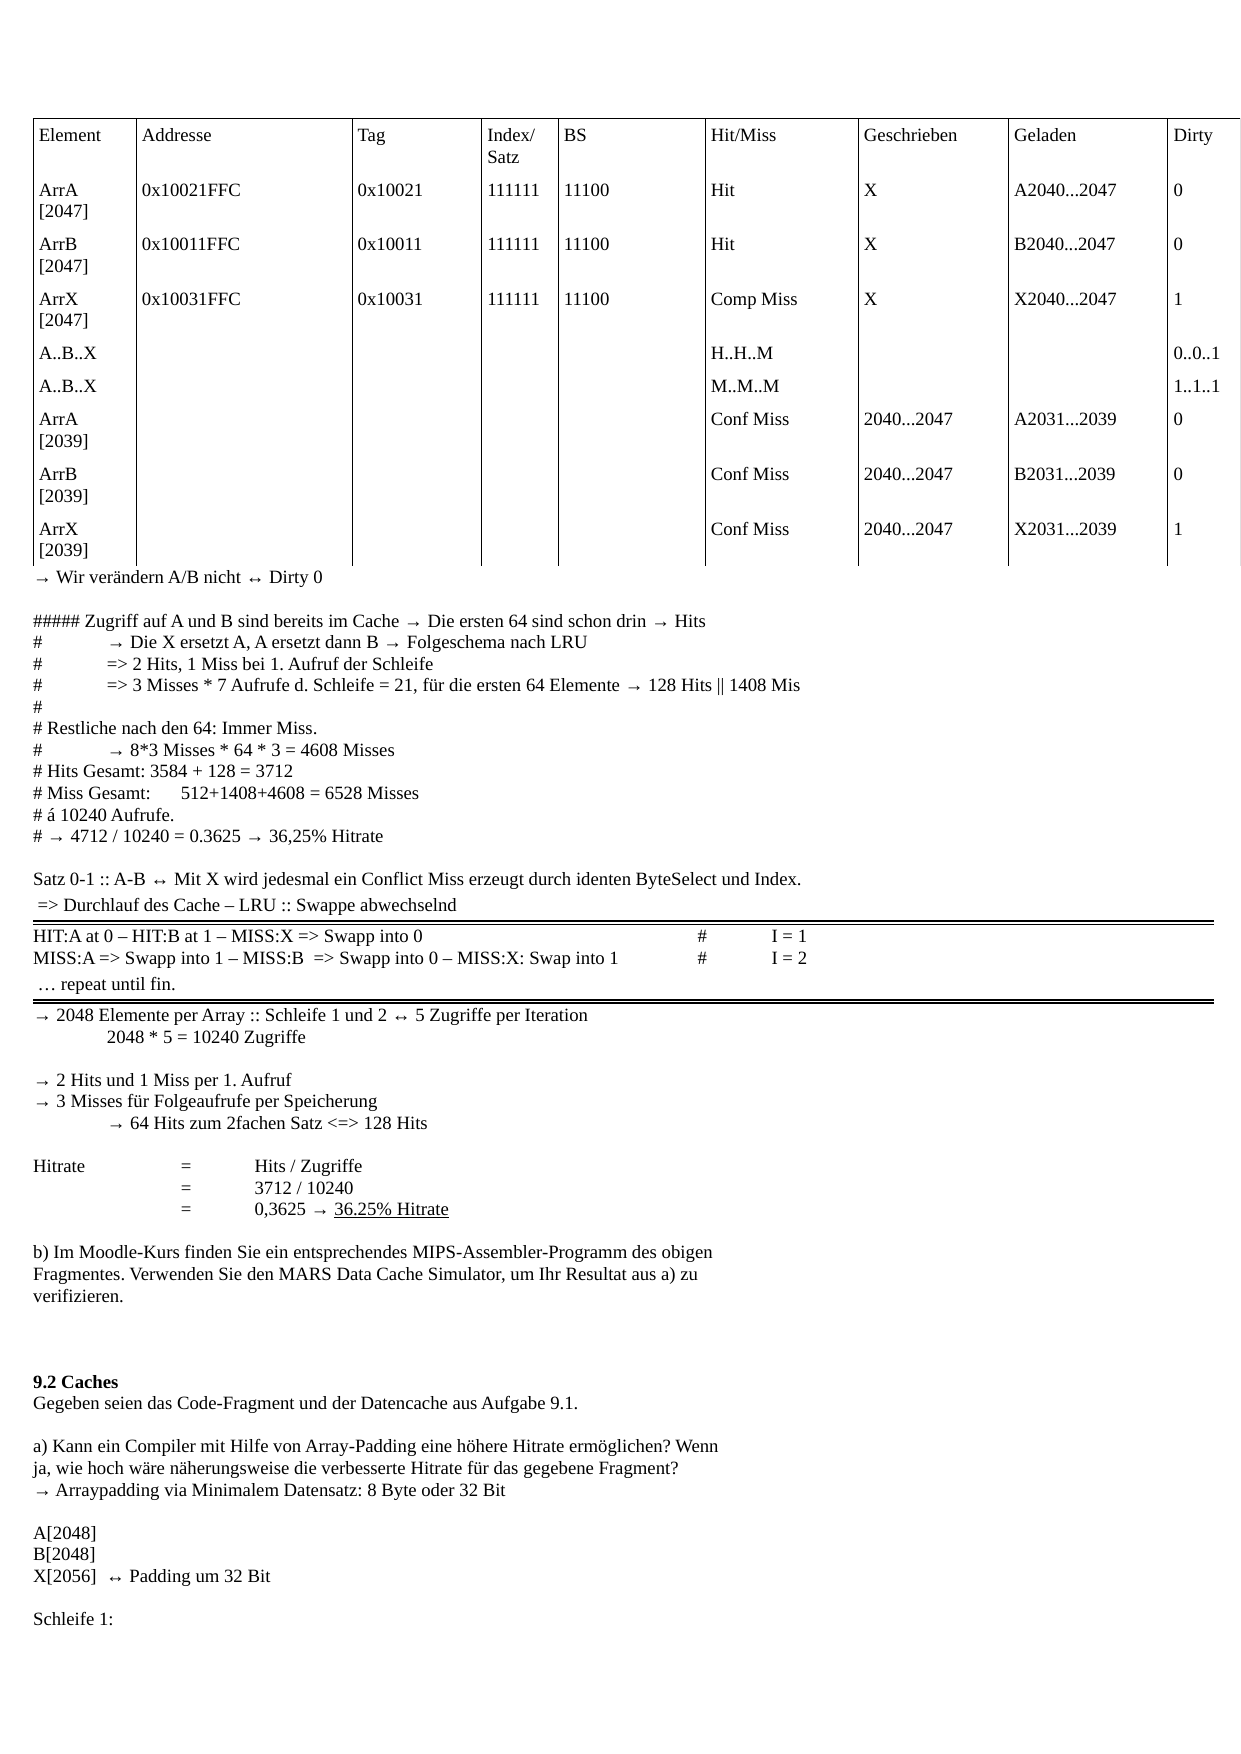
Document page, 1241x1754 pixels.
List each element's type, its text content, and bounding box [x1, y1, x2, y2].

table_cell ArrB [2039] [34, 457, 136, 512]
text verifizieren. [33, 1284, 1214, 1306]
text # → Die X ersetzt A, A ersetzt dann B → Folgeschema nach LRU [33, 631, 1214, 653]
table_cell ArrB [2047] [34, 228, 136, 282]
table_cell 0..0..1 [1168, 337, 1240, 369]
text # → 8*3 Misses * 64 * 3 = 4608 Misses [33, 739, 1214, 760]
text # Restliche nach den 64: Immer Miss. [33, 717, 1214, 739]
table_cell X [859, 282, 1008, 337]
table_cell 11100 [559, 228, 705, 282]
table_header Element [34, 119, 136, 173]
text # → 4712 / 10240 = 0.3625 → 36,25% Hitrate [33, 825, 1214, 847]
table_cell Conf Miss [706, 403, 858, 457]
text HIT:A at 0 – HIT:B at 1 – MISS:X => Swapp into 0 # I = 1 [33, 925, 1214, 947]
table_cell X2031...2039 [1009, 512, 1167, 566]
table_cell X [859, 173, 1008, 227]
table_cell X2040...2047 [1009, 282, 1167, 337]
table_header Addresse [137, 119, 352, 173]
text Schleife 1: [33, 1608, 1214, 1629]
text ja, wie hoch wäre näherungsweise die verbesserte Hitrate für das gegebene Fragment? [33, 1457, 1214, 1478]
table_cell 2040...2047 [859, 457, 1008, 512]
text MISS:A => Swapp into 1 – MISS:B => Swapp into 0 – MISS:X: Swap into 1 # I = 2 [33, 947, 1214, 968]
table_cell Comp Miss [706, 282, 858, 337]
table_cell [859, 370, 1008, 403]
table_cell [482, 512, 558, 566]
table_cell [353, 403, 481, 457]
table_cell A..B..X [34, 370, 136, 403]
table_header BS [559, 119, 705, 173]
table_cell A..B..X [34, 337, 136, 369]
table_cell 2040...2047 [859, 403, 1008, 457]
text → Arraypadding via Minimalem Datensatz: 8 Byte oder 32 Bit [33, 1478, 1214, 1500]
text → 64 Hits zum 2fachen Satz <=> 128 Hits [33, 1112, 1214, 1133]
text b) Im Moodle-Kurs finden Sie ein entsprechendes MIPS-Assembler-Programm des obigen [33, 1241, 1214, 1263]
table_cell B2031...2039 [1009, 457, 1167, 512]
table_cell H..H..M [706, 337, 858, 369]
table_cell 0x10011 [353, 228, 481, 282]
table_cell 1 [1168, 282, 1240, 337]
table_cell [137, 370, 352, 403]
text # => 3 Misses * 7 Aufrufe d. Schleife = 21, für die ersten 64 Elemente → 128 Hits || 1408 Mis [33, 674, 1214, 696]
table_cell 0 [1168, 173, 1240, 227]
table_cell [559, 457, 705, 512]
text = 3712 / 10240 [33, 1177, 1214, 1198]
table_header Index/Satz [482, 119, 558, 173]
table_cell 0x10031 [353, 282, 481, 337]
table_cell 1 [1168, 512, 1240, 566]
text # á 10240 Aufrufe. [33, 803, 1214, 825]
text = 0,3625 → 36.25% Hitrate [33, 1198, 1214, 1220]
table_cell 111111 [482, 282, 558, 337]
table_cell A2040...2047 [1009, 173, 1167, 227]
table_cell 11100 [559, 173, 705, 227]
table_cell [137, 512, 352, 566]
table_cell Hit [706, 228, 858, 282]
table_cell [137, 337, 352, 369]
table_header Hit/Miss [706, 119, 858, 173]
table_cell 0x10031FFC [137, 282, 352, 337]
table_header Geladen [1009, 119, 1167, 173]
text → Wir verändern A/B nicht ↔ Dirty 0 [33, 566, 1214, 588]
table_cell Hit [706, 173, 858, 227]
text B[2048] [33, 1543, 1214, 1565]
text ##### Zugriff auf A und B sind bereits im Cache → Die ersten 64 sind schon drin → Hits [33, 609, 1214, 631]
table_cell ArrX [2039] [34, 512, 136, 566]
table_cell [137, 457, 352, 512]
table_cell X [859, 228, 1008, 282]
table_cell 0x10021FFC [137, 173, 352, 227]
text X[2056] ↔ Padding um 32 Bit [33, 1565, 1214, 1586]
text → 2 Hits und 1 Miss per 1. Aufruf [33, 1069, 1214, 1090]
text Gegeben seien das Code-Fragment und der Datencache aus Aufgabe 9.1. [33, 1392, 1214, 1414]
table_cell [482, 337, 558, 369]
table_cell [137, 403, 352, 457]
text → 3 Misses für Folgeaufrufe per Speicherung [33, 1090, 1214, 1112]
table_cell [353, 512, 481, 566]
table_header Geschrieben [859, 119, 1008, 173]
text Hitrate = Hits / Zugriffe [33, 1155, 1214, 1177]
table_cell 111111 [482, 173, 558, 227]
table_cell ArrA [2047] [34, 173, 136, 227]
text → 2048 Elemente per Array :: Schleife 1 und 2 ↔ 5 Zugriffe per Iteration [33, 1004, 1214, 1026]
table_header Dirty [1168, 119, 1240, 173]
table_cell 111111 [482, 228, 558, 282]
text => Durchlauf des Cache – LRU :: Swappe abwechselnd [33, 890, 1214, 920]
text # Hits Gesamt: 3584 + 128 = 3712 [33, 760, 1214, 782]
text # => 2 Hits, 1 Miss bei 1. Aufruf der Schleife [33, 653, 1214, 674]
table_cell A2031...2039 [1009, 403, 1167, 457]
table_cell [559, 370, 705, 403]
table_cell [559, 512, 705, 566]
table_cell Conf Miss [706, 457, 858, 512]
table_cell 2040...2047 [859, 512, 1008, 566]
text Fragmentes. Verwenden Sie den MARS Data Cache Simulator, um Ihr Resultat aus a) zu [33, 1263, 1214, 1284]
table_cell [353, 337, 481, 369]
table_cell [1009, 337, 1167, 369]
table_cell [559, 403, 705, 457]
table_cell 0x10021 [353, 173, 481, 227]
table_cell [353, 457, 481, 512]
table_cell [1009, 370, 1167, 403]
table_cell [482, 403, 558, 457]
table_cell [353, 370, 481, 403]
table_cell ArrX [2047] [34, 282, 136, 337]
table_cell [482, 457, 558, 512]
text 2048 * 5 = 10240 Zugriffe [33, 1026, 1214, 1047]
text 9.2 Caches [33, 1371, 1214, 1392]
table_cell ArrA [2039] [34, 403, 136, 457]
table_cell 0 [1168, 403, 1240, 457]
table_cell [482, 370, 558, 403]
table_cell 0x10011FFC [137, 228, 352, 282]
table_cell B2040...2047 [1009, 228, 1167, 282]
text # Miss Gesamt: 512+1408+4608 = 6528 Misses [33, 782, 1214, 803]
table_cell 1..1..1 [1168, 370, 1240, 403]
text a) Kann ein Compiler mit Hilfe von Array-Padding eine höhere Hitrate ermöglichen? Wenn [33, 1435, 1214, 1457]
table_cell Conf Miss [706, 512, 858, 566]
text … repeat until fin. [33, 968, 1214, 999]
table_cell 0 [1168, 228, 1240, 282]
table_cell 11100 [559, 282, 705, 337]
table_cell M..M..M [706, 370, 858, 403]
table_cell 0 [1168, 457, 1240, 512]
text Satz 0-1 :: A-B ↔ Mit X wird jedesmal ein Conflict Miss erzeugt durch identen ByteSelect und Index. [33, 868, 1214, 890]
text # [33, 696, 1214, 717]
text A[2048] [33, 1522, 1214, 1543]
table_cell [859, 337, 1008, 369]
table_header Tag [353, 119, 481, 173]
table_cell [559, 337, 705, 369]
